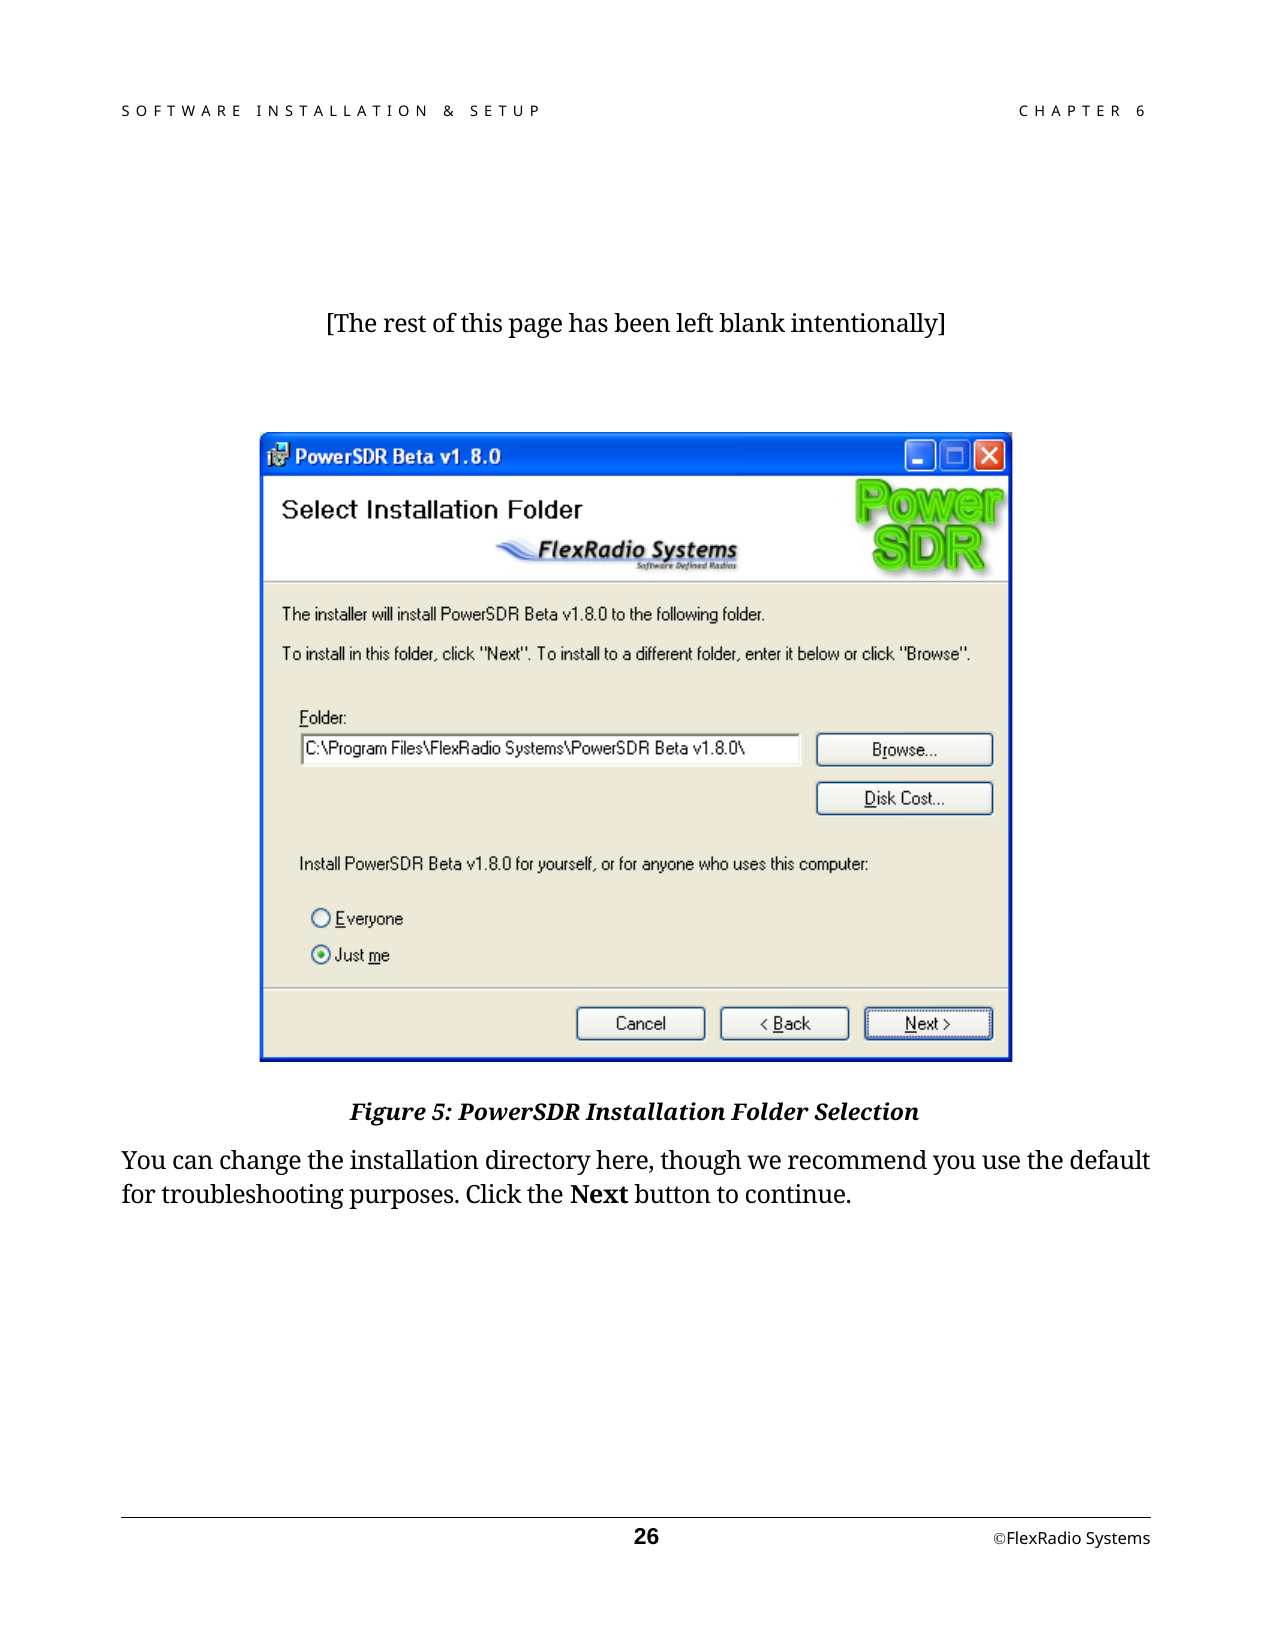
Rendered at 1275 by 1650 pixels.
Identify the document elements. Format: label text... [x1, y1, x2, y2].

text [The rest of this page has been left blank intentionally] [121, 306, 1151, 340]
text Figure 5: PowerSDR Installation Folder Selection [121, 1096, 1151, 1127]
text You can change the installation directory here, though we recommend you use the default for troubleshooting purposes. Click the Next button to continue. [121, 1142, 1151, 1211]
picture [259, 432, 1013, 1062]
